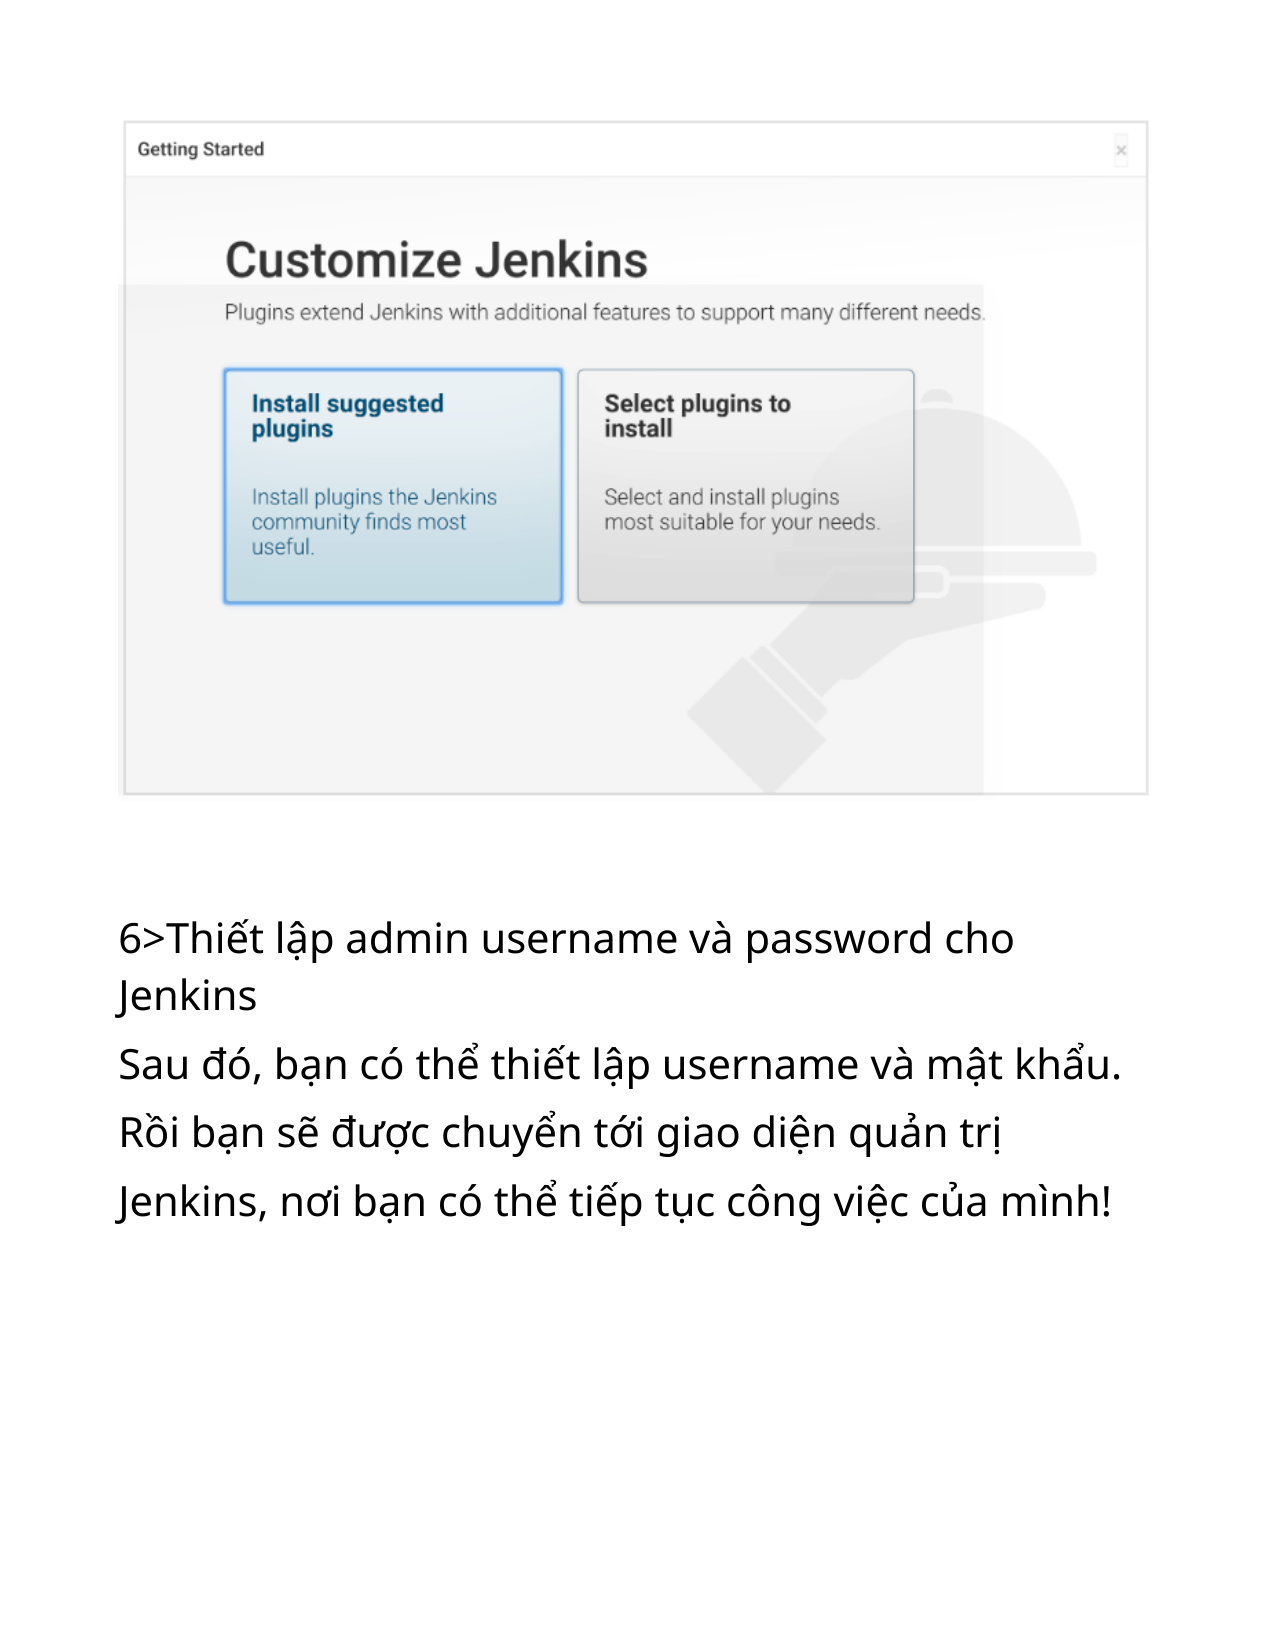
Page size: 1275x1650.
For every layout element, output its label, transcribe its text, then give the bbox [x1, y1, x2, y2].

text Sau đó, bạn có thể thiết lập username và mật khẩu. Rồi bạn sẽ được chuyển tới giao diện quản trị Jenkins, nơi bạn có thể tiếp tục công việc của mình! [118, 1035, 1157, 1228]
subtitle 6>Thiết lập admin username và password cho Jenkins [118, 909, 1157, 1023]
picture [118, 118, 1157, 801]
